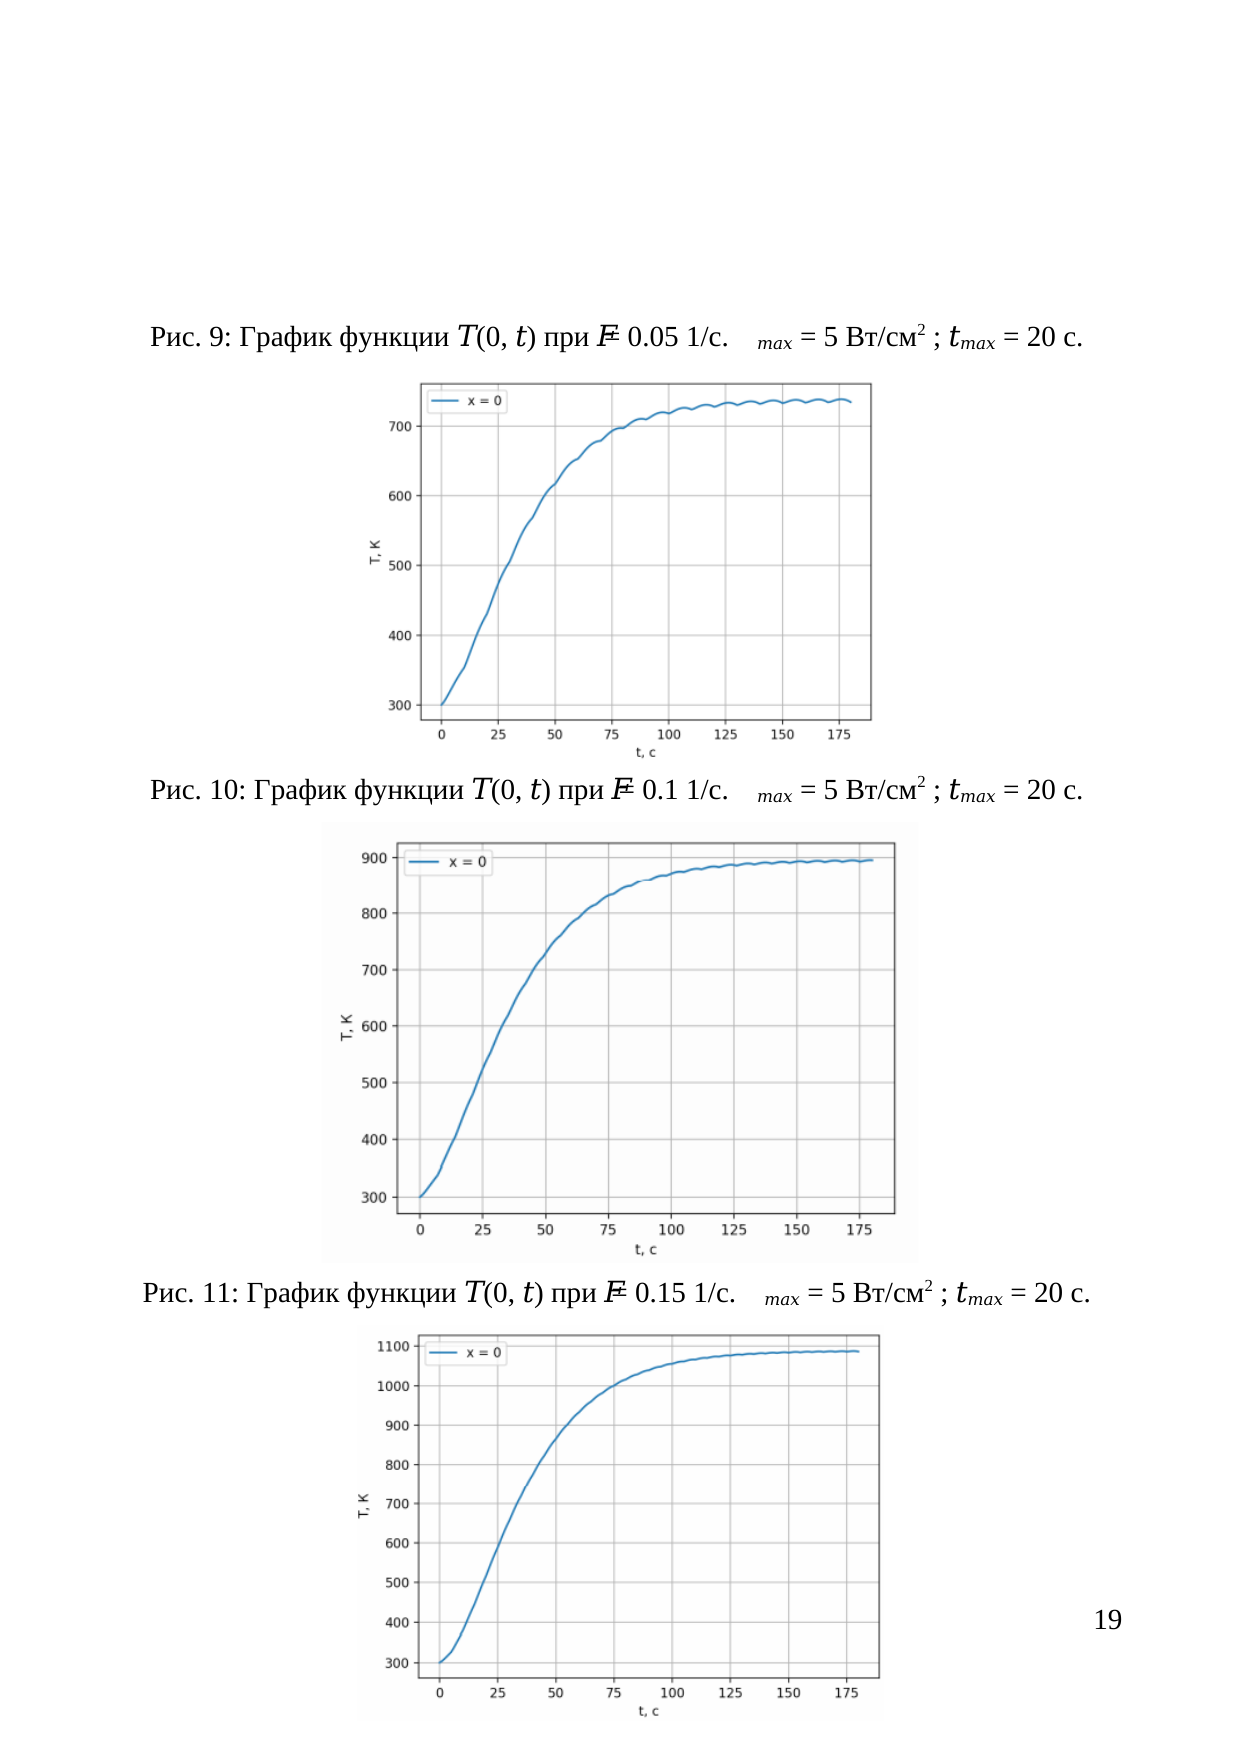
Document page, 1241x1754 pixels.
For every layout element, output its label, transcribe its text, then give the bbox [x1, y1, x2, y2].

text Рис. 10: График функции 𝑇(0, 𝑡) при 𝜈 = 0.1 1/с. 𝐹𝑚𝑎𝑥 = 5 Вт/см2 ; 𝑡𝑚𝑎𝑥 = 20 с. [118, 370, 1122, 806]
picture [362, 369, 879, 761]
picture [321, 822, 919, 1263]
text Рис. 11: График функции 𝑇(0, 𝑡) при 𝜈 = 0.15 1/с. 𝐹𝑚𝑎𝑥 = 5 Вт/см2 ; 𝑡𝑚𝑎𝑥 = 20 с. [118, 822, 1122, 1309]
text Рис. 12: График функции 𝑇(0, 𝑡) при 𝜈 = 0.2 1/с. 𝐹𝑚𝑎𝑥 = 5 Вт/см2 ; 𝑡𝑚𝑎𝑥 = 20 с. [884, 1326, 1122, 1560]
text Рис. 12: График функции 𝑇(0, 𝑡) при 𝜈 = 0.2 1/с. 𝐹𝑚𝑎𝑥 = 5 Вт/см2 ; 𝑡𝑚𝑎𝑥 = 20 с. [118, 1326, 356, 1560]
picture [356, 1325, 884, 1721]
text Рис. 9: График функции 𝑇(0, 𝑡) при 𝜈 = 0.05 1/с. 𝐹𝑚𝑎𝑥 = 5 Вт/см2 ; 𝑡𝑚𝑎𝑥 = 20 с. [118, 118, 1122, 353]
